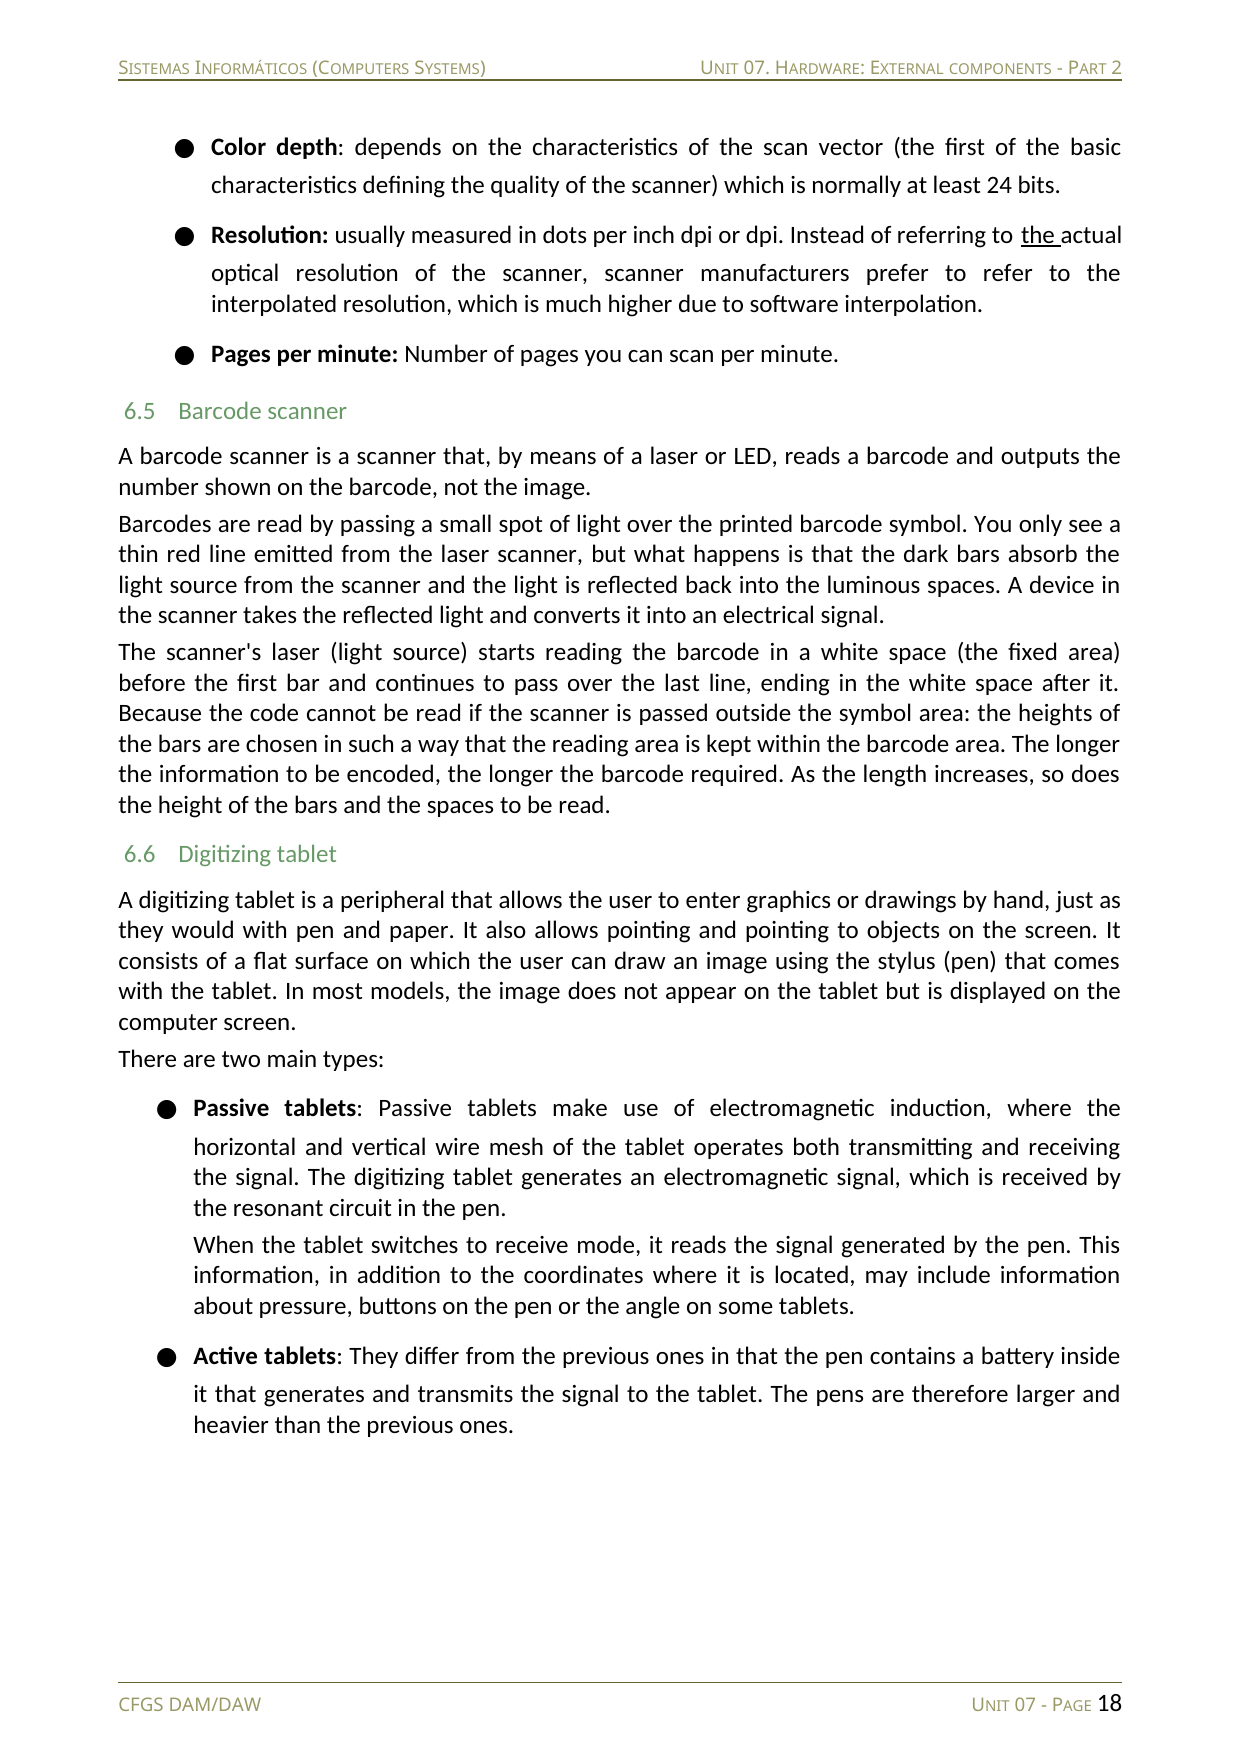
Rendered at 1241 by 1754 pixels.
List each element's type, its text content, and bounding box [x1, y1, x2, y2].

text There are two main types: [118, 1043, 1122, 1073]
list Passive tablets: Passive tablets make use of electromagnetic induction, where the horizontal and vertical wire mesh of the tablet operates both transmitting and receiving the signal. The digitizing tablet generates an electromagnetic signal, which is received by the resonant circuit in the pen. [156, 1080, 1122, 1223]
subtitle Barcode scanner [118, 395, 1122, 426]
text When the tablet switches to receive mode, it reads the signal generated by the pen. This information, in addition to the coordinates where it is located, may include information about pressure, buttons on the pen or the angle on some tablets. [193, 1229, 1122, 1321]
text Barcodes are read by passing a small spot of light over the printed barcode symbol. You only see a thin red line emitted from the laser scanner, but what happens is that the dark bars absorb the light source from the scanner and the light is reflected back into the luminous spaces. A device in the scanner takes the reflected light and converts it into an electrical signal. [118, 508, 1122, 630]
subtitle Digitizing tablet [118, 838, 1122, 869]
list Pages per minute: Number of pages you can scan per minute. [173, 325, 1122, 376]
text A digitizing tablet is a peripheral that allows the user to enter graphics or drawings by hand, just as they would with pen and paper. It also allows pointing and pointing to objects on the screen. It consists of a flat surface on which the user can draw an image using the stylus (pen) that comes with the tablet. In most models, the image does not appear on the tablet but is displayed on the computer screen. [118, 884, 1122, 1036]
list Resolution: usually measured in dots per inch dpi or dpi. Instead of referring to the actual optical resolution of the scanner, scanner manufacturers prefer to refer to the interpolated resolution, which is much higher due to software interpolation. [173, 206, 1122, 318]
list Color depth: depends on the characteristics of the scan vector (the first of the basic characteristics defining the quality of the scanner) which is normally at least 24 bits. [173, 118, 1122, 200]
text A barcode scanner is a scanner that, by means of a laser or LED, reads a barcode and outputs the number shown on the barcode, not the image. [118, 440, 1122, 501]
text The scanner's laser (light source) starts reading the barcode in a white space (the fixed area) before the first bar and continues to pass over the last line, ending in the white space after it. Because the code cannot be read if the scanner is passed outside the symbol area: the heights of the bars are chosen in such a way that the reading area is kept within the barcode area. The longer the information to be encoded, the longer the barcode required. As the length increases, so does the height of the bars and the spaces to be read. [118, 636, 1122, 819]
list Active tablets: They differ from the previous ones in that the pen contains a battery inside it that generates and transmits the signal to the tablet. The pens are therefore larger and heavier than the previous ones. [156, 1327, 1122, 1439]
